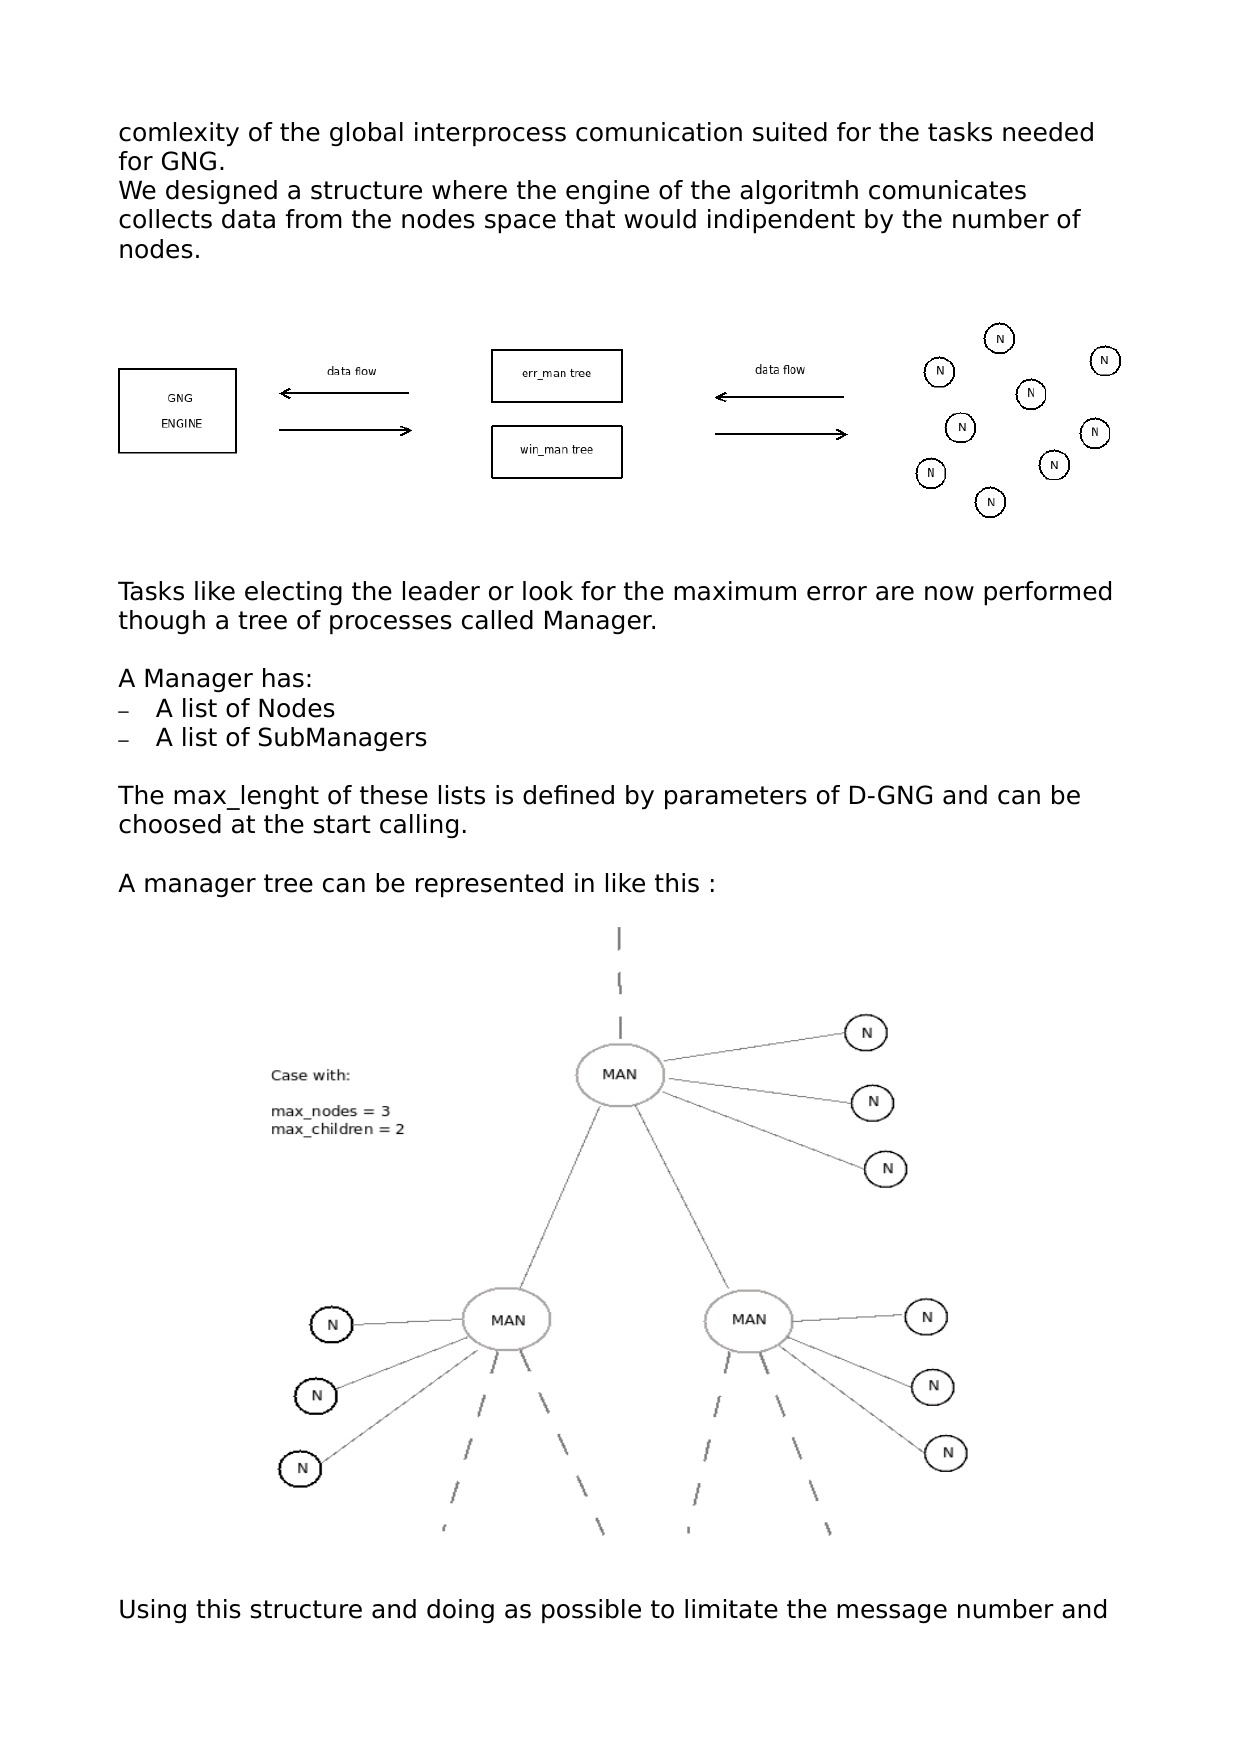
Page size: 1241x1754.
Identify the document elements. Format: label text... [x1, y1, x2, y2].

list A list of Nodes [118, 694, 1122, 723]
text The max_lenght of these lists is defined by parameters of D-GNG and can be choosed at the start calling. [118, 781, 1122, 839]
list A list of SubManagers [118, 723, 1122, 752]
picture [118, 322, 1122, 519]
text A Manager has: [118, 664, 1122, 694]
text Using this structure and doing as possible to limitate the message number and [118, 1596, 1122, 1625]
text A manager tree can be represented in like this : [118, 869, 1122, 898]
picture [271, 927, 969, 1538]
text We designed a structure where the engine of the algoritmh comunicates collects data from the nodes space that would indipendent by the number of nodes. [118, 176, 1122, 264]
text comlexity of the global interprocess comunication suited for the tasks needed for GNG. [118, 118, 1122, 176]
text Tasks like electing the leader or look for the maximum error are now performed though a tree of processes called Manager. [118, 577, 1122, 635]
